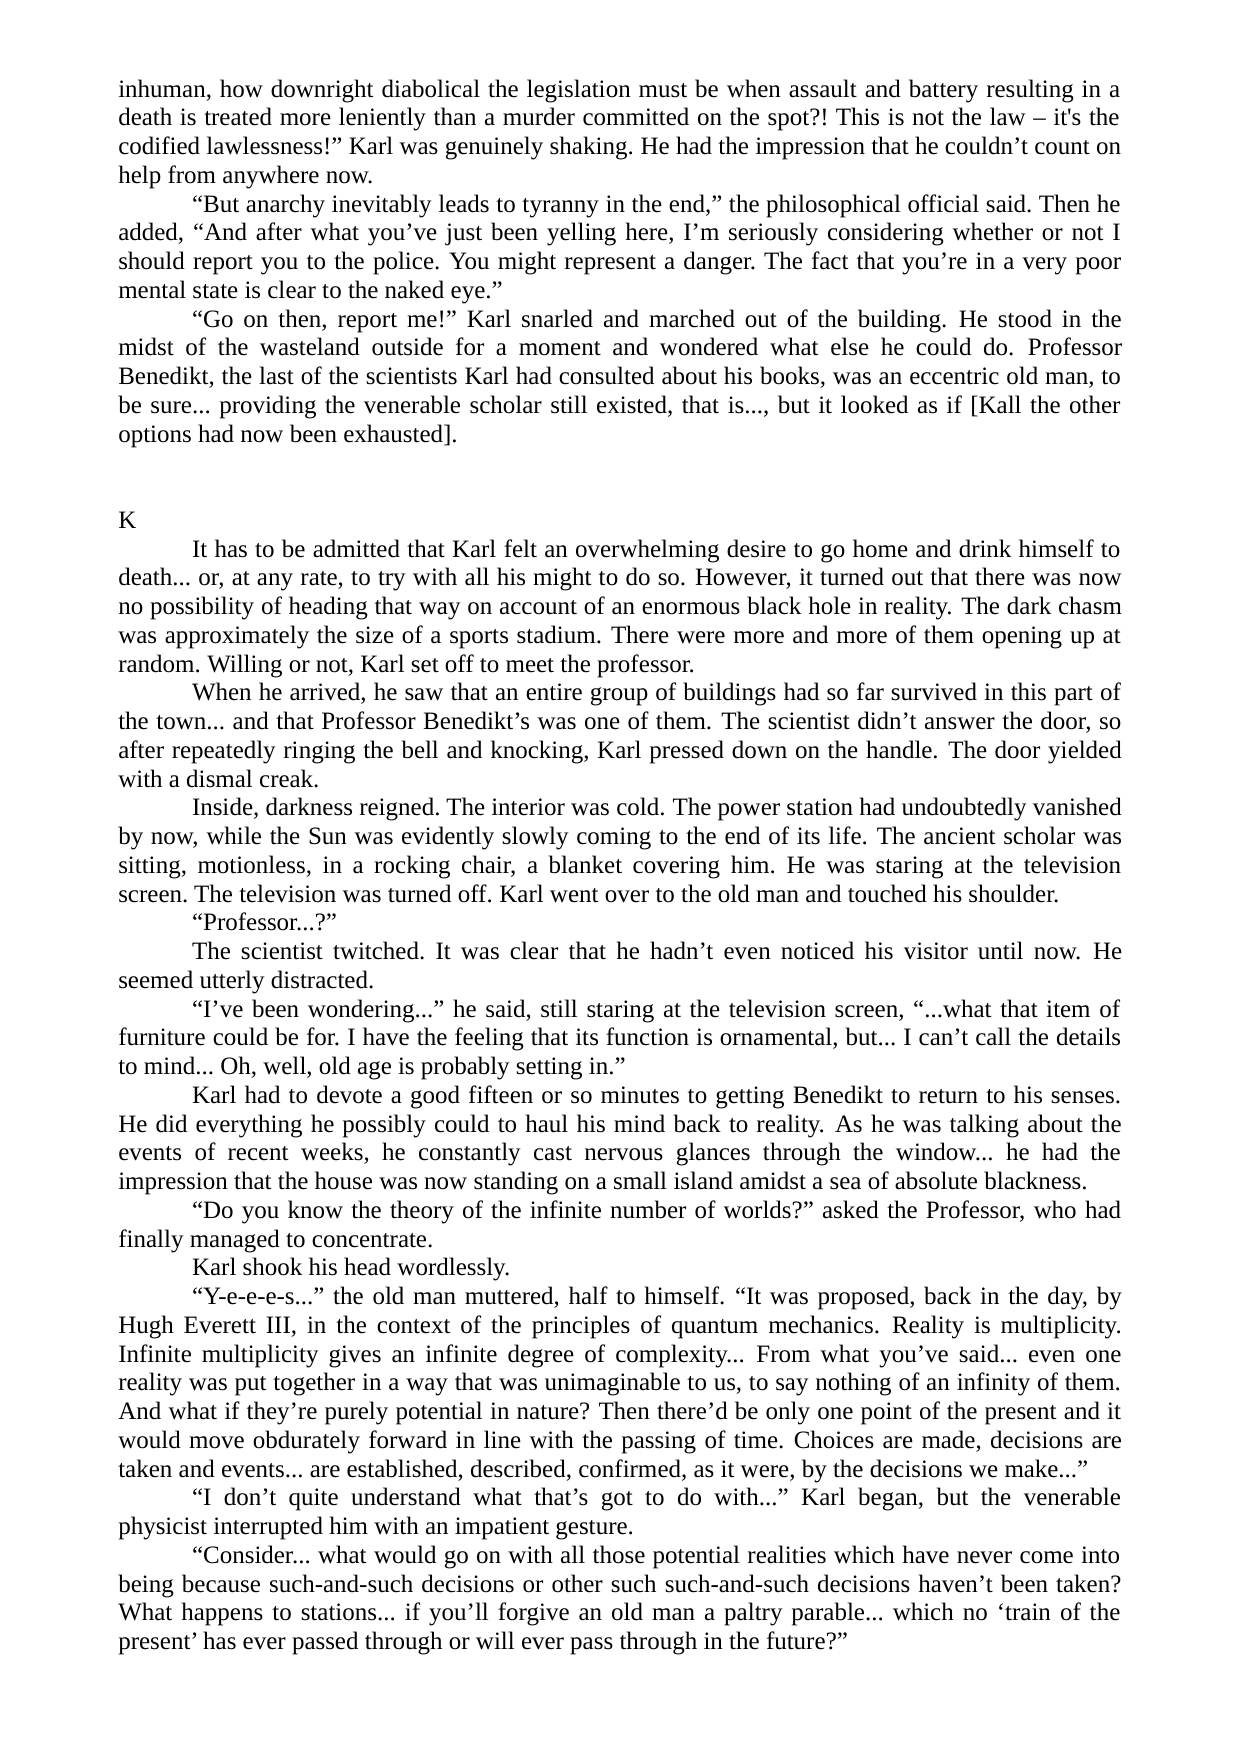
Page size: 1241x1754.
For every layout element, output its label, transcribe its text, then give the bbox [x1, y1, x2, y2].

text “But anarchy inevitably leads to tyranny in the end,” the philosophical official said. Then he added, “And after what you’ve just been yelling here, I’m seriously considering whether or not I should report you to the police. You might represent a danger. The fact that you’re in a very poor mental state is clear to the naked eye.” [118, 189, 1122, 304]
text “Do you know the theory of the infinite number of worlds?” asked the Professor, who had finally managed to concentrate. [118, 1195, 1122, 1252]
text “I’ve been wondering...” he said, still staring at the television screen, “...what that item of furniture could be for. I have the feeling that its function is ornamental, but... I can’t call the details to mind... Oh, well, old age is probably setting in.” [118, 994, 1122, 1080]
text “Consider... what would go on with all those potential realities which have never come into being because such-and-such decisions or other such such-and-such decisions haven’t been taken? What happens to stations... if you’ll forgive an old man a paltry parable... which no ‘train of the present’ has ever passed through or will ever pass through in the future?” [118, 1540, 1122, 1655]
text The scientist twitched. It was clear that he hadn’t even noticed his visitor until now. He seemed utterly distracted. [118, 936, 1122, 994]
text “Go on then, report me!” Karl snarled and marched out of the building. He stood in the midst of the wasteland outside for a moment and wondered what else he could do. Professor Benedikt, the last of the scientists Karl had consulted about his books, was an eccentric old man, to be sure... providing the venerable scholar still existed, that is..., but it looked as if [Kall the other options had now been exhausted]. [118, 304, 1122, 447]
text It has to be admitted that Karl felt an overwhelming desire to go home and drink himself to death... or, at any rate, to try with all his might to do so. However, it turned out that there was now no possibility of heading that way on account of an enormous black hole in reality. The dark chasm was approximately the size of a sports stadium. There were more and more of them opening up at random. Willing or not, Karl set off to meet the professor. [118, 534, 1122, 677]
text Karl shook his head wordlessly. [118, 1252, 1122, 1281]
text “Professor...?” [118, 907, 1122, 936]
text When he arrived, he saw that an entire group of buildings had so far survived in this part of the town... and that Professor Benedikt’s was one of them. The scientist didn’t answer the door, so after repeatedly ringing the bell and knocking, Karl pressed down on the handle. The door yielded with a dismal creak. [118, 677, 1122, 792]
text K [118, 505, 1122, 534]
text Karl had to devote a good fifteen or so minutes to getting Benedikt to return to his senses. He did everything he possibly could to haul his mind back to reality. As he was talking about the events of recent weeks, he constantly cast nervous glances through the window... he had the impression that the house was now standing on a small island amidst a sea of absolute blackness. [118, 1080, 1122, 1195]
text inhuman, how downright diabolical the legislation must be when assault and battery resulting in a death is treated more leniently than a murder committed on the spot?! This is not the law – it's the codified lawlessness!” Karl was genuinely shaking. He had the impression that he couldn’t count on help from anywhere now. [118, 74, 1122, 189]
text “Y-e-e-e-s...” the old man muttered, half to himself. “It was proposed, back in the day, by Hugh Everett III, in the context of the principles of quantum mechanics. Reality is multiplicity. Infinite multiplicity gives an infinite degree of complexity... From what you’ve said... even one reality was put together in a way that was unimaginable to us, to say nothing of an infinity of them. And what if they’re purely potential in nature? Then there’d be only one point of the present and it would move obdurately forward in line with the passing of time. Choices are made, decisions are taken and events... are established, described, confirmed, as it were, by the decisions we make...” [118, 1281, 1122, 1482]
text “I don’t quite understand what that’s got to do with...” Karl began, but the venerable physicist interrupted him with an impatient gesture. [118, 1482, 1122, 1540]
text Inside, darkness reigned. The interior was cold. The power station had undoubtedly vanished by now, while the Sun was evidently slowly coming to the end of its life. The ancient scholar was sitting, motionless, in a rocking chair, a blanket covering him. He was staring at the television screen. The television was turned off. Karl went over to the old man and touched his shoulder. [118, 792, 1122, 907]
